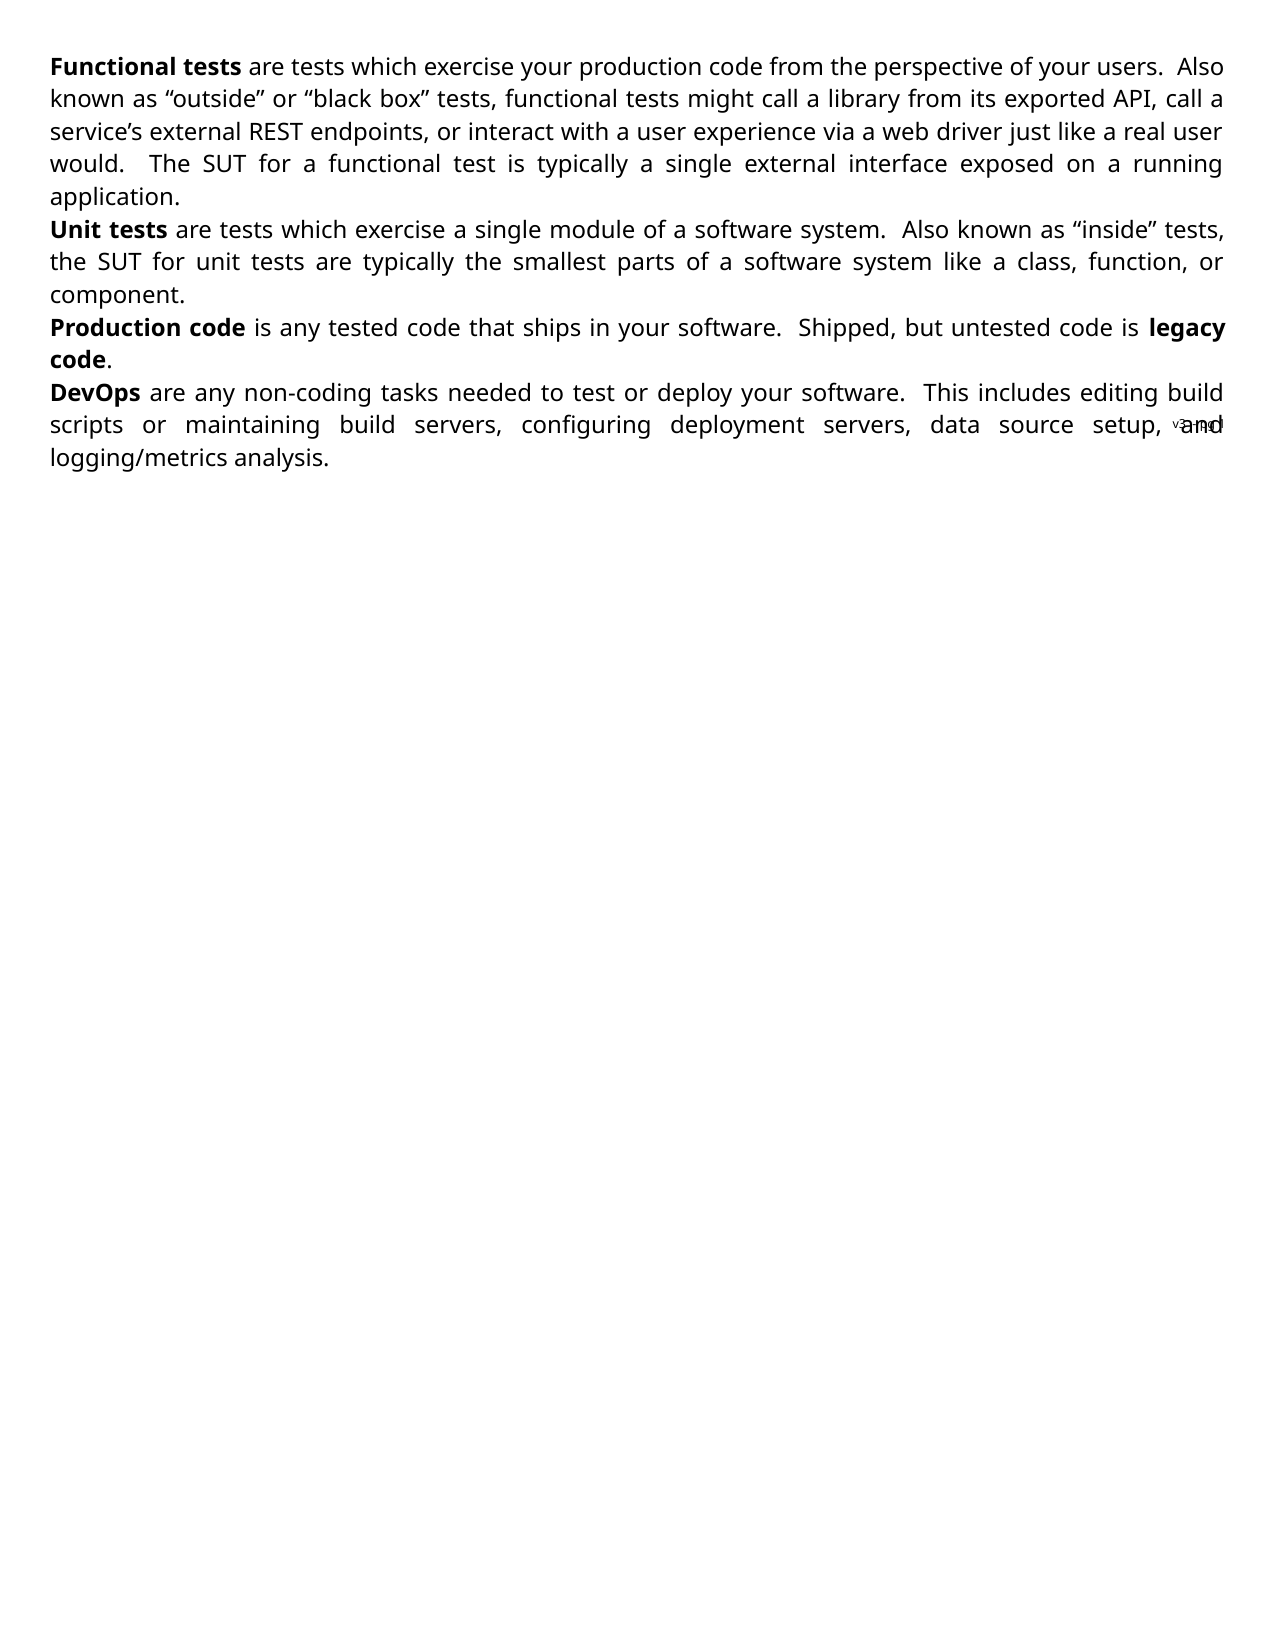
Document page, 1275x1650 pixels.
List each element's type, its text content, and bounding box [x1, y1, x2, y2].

text DevOps are any non-coding tasks needed to test or deploy your software. This includes editing build scripts or maintaining build servers, configuring deployment servers, data source setup, and logging/metrics analysis. [49, 376, 1226, 473]
text Functional tests are tests which exercise your production code from the perspective of your users. Also known as “outside” or “black box” tests, functional tests might call a library from its exported API, call a service’s external REST endpoints, or interact with a user experience via a web driver just like a real user would. The SUT for a functional test is typically a single external interface exposed on a running application. [49, 49, 1226, 212]
text Unit tests are tests which exercise a single module of a software system. Also known as “inside” tests, the SUT for unit tests are typically the smallest parts of a software system like a class, function, or component. [49, 212, 1226, 310]
text Production code is any tested code that ships in your software. Shipped, but untested code is legacy code. [49, 310, 1226, 376]
